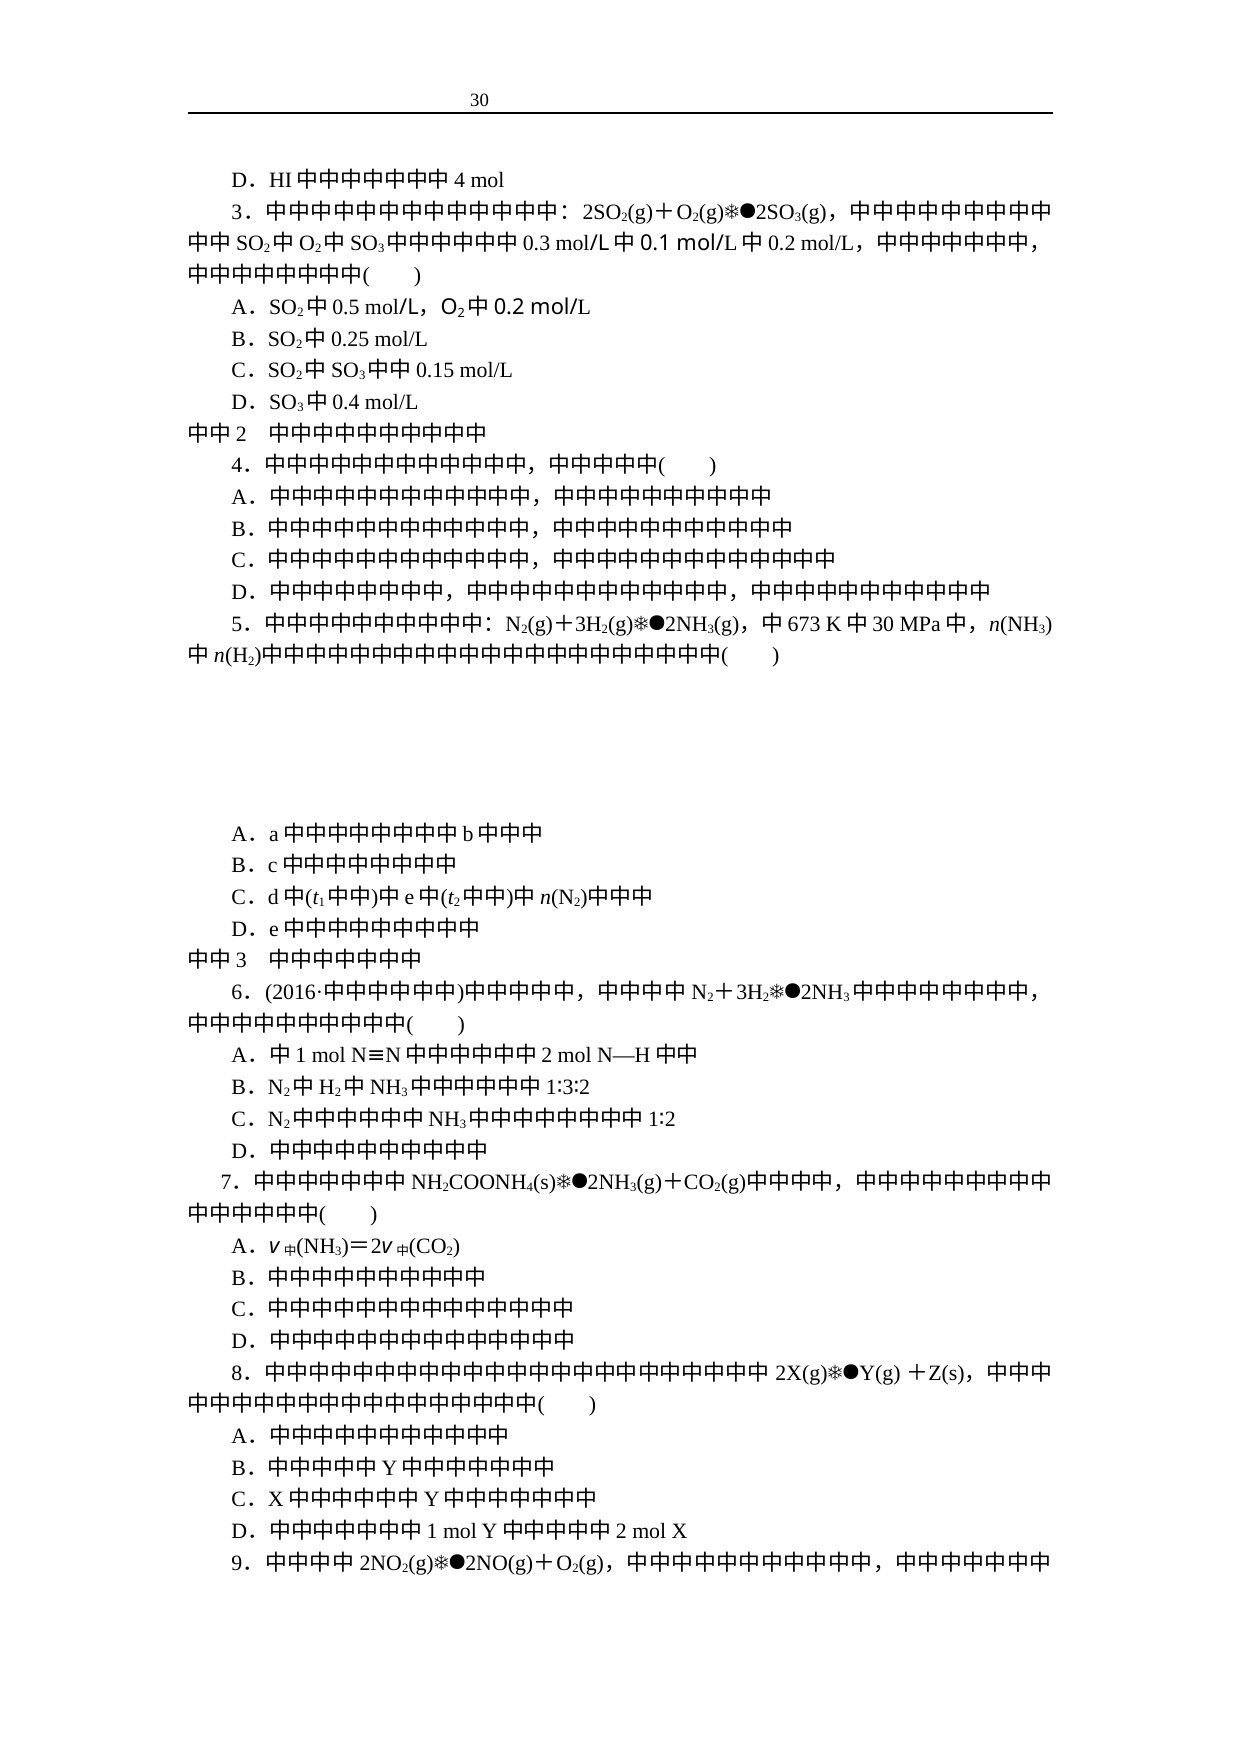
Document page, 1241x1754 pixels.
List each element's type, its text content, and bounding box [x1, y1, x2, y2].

text C．中中中中中中中中中中中中，中中中中中中中中中中中中中 [187, 542, 1053, 574]
text A．中中中中中中中中中中中中，中中中中中中中中中中 [187, 479, 1053, 511]
text B．SO2中0.25 mol/L [187, 321, 1053, 352]
text D．中中中中中中中1 mol Y中中中中中2 mol X [187, 1513, 1053, 1544]
text 6．(2016·中中中中中中)中中中中中，中中中中N2＋3H22NH3中中中中中中中中，中中中中中中中中中中( ) [187, 974, 1053, 1037]
text 9．中中中中2NO2(g)2NO(g)＋O2(g)，中中中中中中中中中中中，中中中中中中中 [187, 1544, 1053, 1576]
text B．N2中H2中NH3中中中中中中1∶3∶2 [187, 1069, 1053, 1101]
text C．X中中中中中中Y中中中中中中中 [187, 1481, 1053, 1513]
text 3．中中中中中中中中中中中中中：2SO2(g)＋O2(g)2SO3(g)，中中中中中中中中中中中SO2中O2中SO3中中中中中中0.3 mol/L中0.1 mol/L中0.2 mol/L，中中中中中中中，中中中中中中中中( ) [187, 194, 1053, 289]
text A．a中中中中中中中中b中中中 [187, 816, 1053, 847]
text B．c中中中中中中中中 [187, 847, 1053, 879]
text B．中中中中中中中中中中中中，中中中中中中中中中中中 [187, 511, 1053, 542]
text B．中中中中中中中中中中 [187, 1259, 1053, 1291]
text D．HI中中中中中中中4 mol [187, 162, 1053, 194]
text D．e中中中中中中中中中 [187, 911, 1053, 942]
text 7．中中中中中中中NH2COONH4(s)2NH3(g)＋CO2(g)中中中中，中中中中中中中中中中中中中中中( ) [187, 1164, 1053, 1228]
text C．中中中中中中中中中中中中中中 [187, 1291, 1053, 1323]
text B．中中中中中Y中中中中中中中 [187, 1449, 1053, 1481]
text 8．中中中中中中中中中中中中中中中中中中中中中中中2X(g)Y(g) ＋Z(s)，中中中中中中中中中中中中中中中中中中中( ) [187, 1354, 1053, 1418]
text D．中中中中中中中中中中中中中中 [187, 1323, 1053, 1354]
text A．中中中中中中中中中中中 [187, 1418, 1053, 1449]
text D．中中中中中中中中，中中中中中中中中中中中中，中中中中中中中中中中中 [187, 574, 1053, 606]
text A．中1 mol N≡N中中中中中中2 mol N—H中中 [187, 1037, 1053, 1069]
text C．SO2中SO3中中0.15 mol/L [187, 352, 1053, 384]
text D．中中中中中中中中中中 [187, 1133, 1053, 1164]
text D．SO3中0.4 mol/L [187, 384, 1053, 416]
text C．d中(t1中中)中e中(t2中中)中n(N2)中中中 [187, 879, 1053, 911]
picture [548, 669, 735, 816]
text A．SO2中0.5 mol/L，O2中0.2 mol/L [187, 289, 1053, 321]
text A．v中(NH3)＝2v中(CO2) [187, 1228, 1053, 1259]
text 4．中中中中中中中中中中中中，中中中中中( ) [187, 447, 1053, 479]
text 中中2 中中中中中中中中中中 [187, 416, 1053, 447]
text C．N2中中中中中中NH3中中中中中中中中1∶2 [187, 1101, 1053, 1133]
text 5．中中中中中中中中中中：N2(g)＋3H2(g)2NH3(g)，中673 K中30 MPa中，n(NH3)中n(H2)中中中中中中中中中中中中中中中中中中中中中( ) [187, 606, 1053, 669]
text 中中3 中中中中中中中 [187, 942, 1053, 974]
